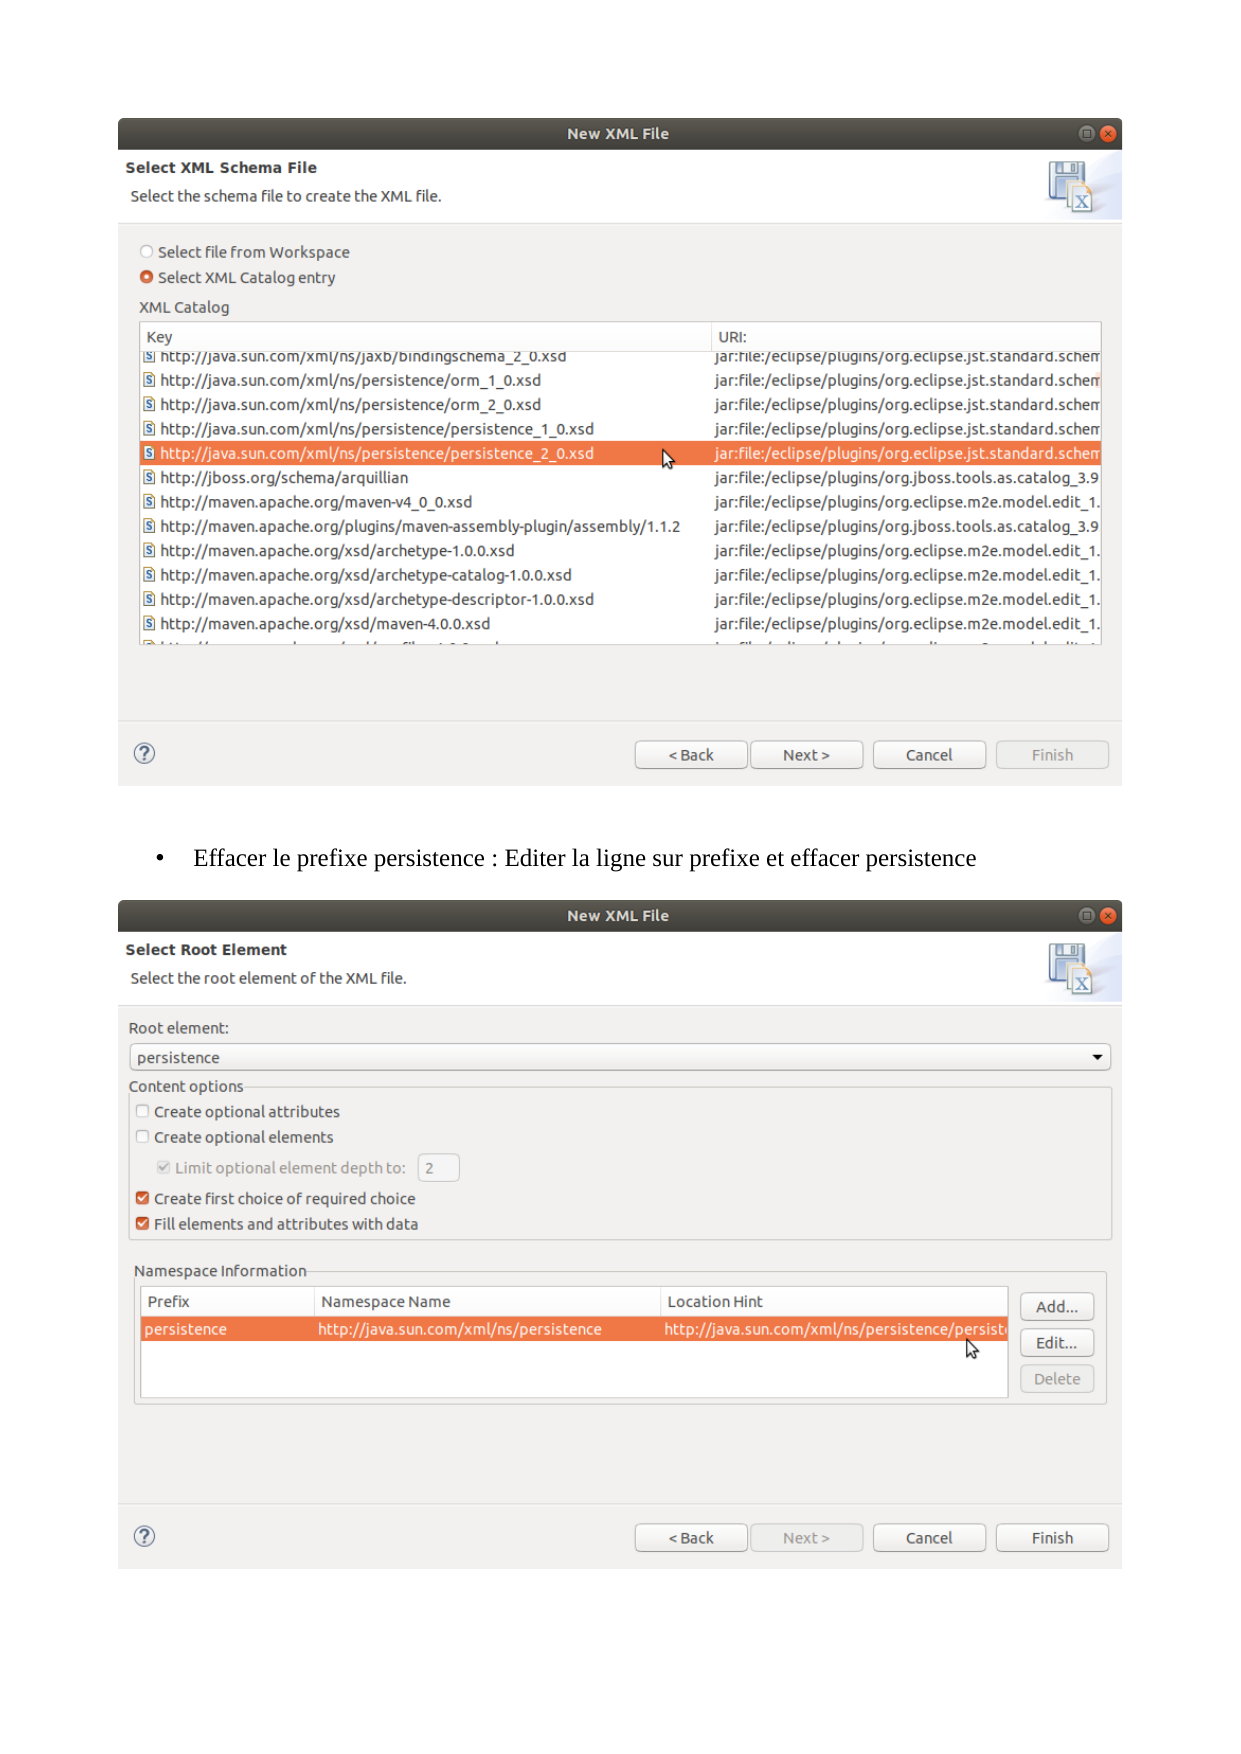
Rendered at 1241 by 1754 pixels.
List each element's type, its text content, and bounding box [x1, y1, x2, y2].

picture [118, 900, 1123, 1569]
picture [118, 118, 1123, 786]
list Effacer le prefixe persistence : Editer la ligne sur prefixe et effacer persistence [156, 843, 1122, 872]
